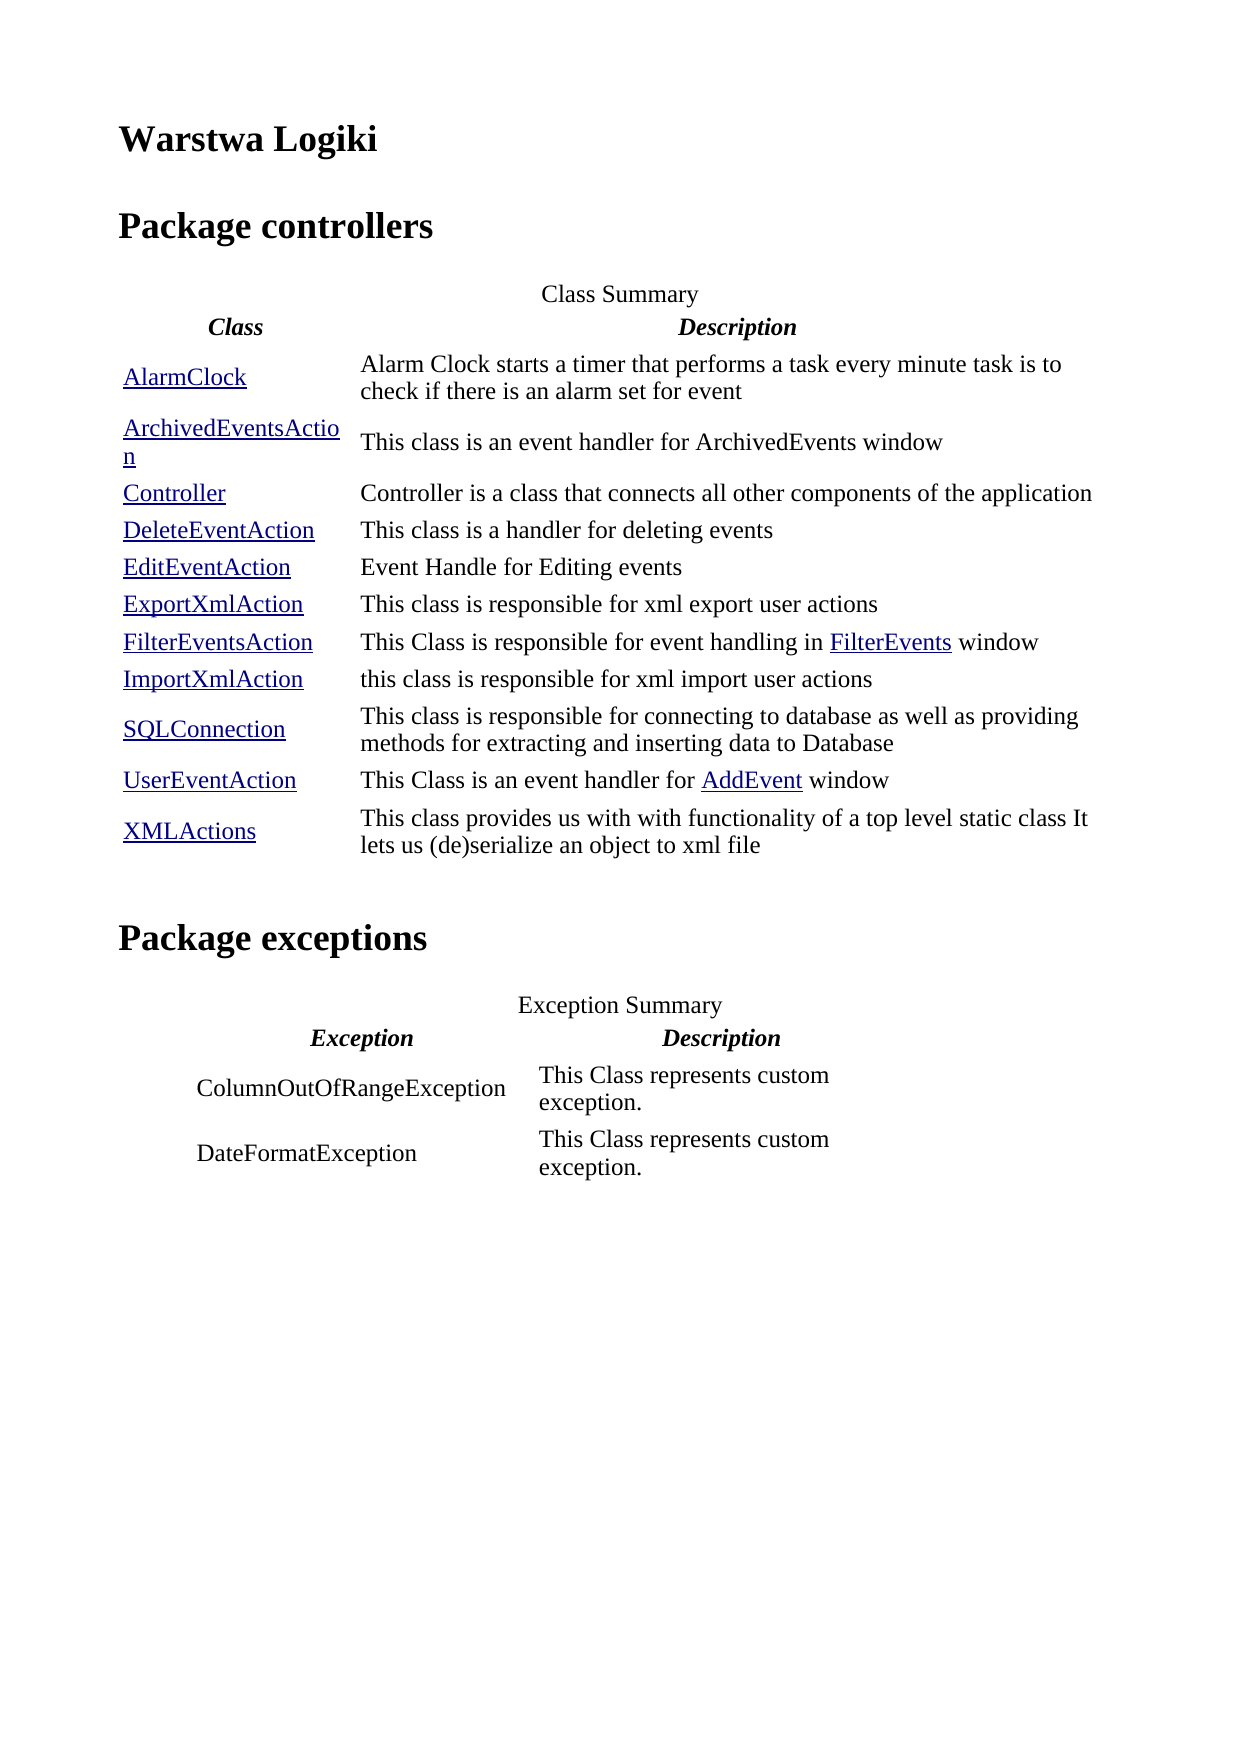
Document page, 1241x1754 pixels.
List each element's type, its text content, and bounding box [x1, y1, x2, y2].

table_cell Controller [118, 475, 356, 512]
text Exception Summary [118, 991, 1122, 1019]
table_cell This Class is responsible for event handling in FilterEvents window [356, 623, 1122, 660]
table_header Description [534, 1019, 911, 1056]
table_cell Controller is a class that connects all other components of the application [356, 475, 1122, 512]
table_cell SQLConnection [118, 697, 356, 762]
table_cell XMLActions [118, 799, 356, 864]
table_cell ColumnOutOfRangeException [192, 1056, 534, 1121]
table_cell this class is responsible for xml import user actions [356, 660, 1122, 697]
table_cell This Class is an event handler for AddEvent window [356, 762, 1122, 799]
table_cell ImportXmlAction [118, 660, 356, 697]
table_cell AlarmClock [118, 345, 356, 410]
table_cell ExportXmlAction [118, 586, 356, 623]
table_cell This class is responsible for xml export user actions [356, 586, 1122, 623]
table_cell ArchivedEventsAction [118, 410, 356, 474]
table_cell This class is an event handler for ArchivedEvents window [356, 410, 1122, 474]
text Warstwa Logiki [118, 118, 1122, 160]
table_cell This class provides us with with functionality of a top level static class It lets us (de)serialize an object to xml file [356, 799, 1122, 864]
subtitle Package controllers [118, 205, 1122, 247]
subtitle Package exceptions [118, 916, 1122, 958]
table_cell DateFormatException [192, 1121, 534, 1186]
table_cell This Class represents custom exception. [534, 1056, 911, 1121]
table_cell This class is a handler for deleting events [356, 512, 1122, 549]
table_cell This Class represents custom exception. [534, 1121, 911, 1186]
table_cell Alarm Clock starts a timer that performs a task every minute task is to check if there is an alarm set for event [356, 345, 1122, 410]
table_cell Event Handle for Editing events [356, 549, 1122, 586]
table_header Class [118, 308, 356, 345]
text Class Summary [118, 280, 1122, 308]
table_cell EditEventAction [118, 549, 356, 586]
table_header Exception [192, 1019, 534, 1056]
table_cell FilterEventsAction [118, 623, 356, 660]
table_cell DeleteEventAction [118, 512, 356, 549]
table_cell UserEventAction [118, 762, 356, 799]
table_cell This class is responsible for connecting to database as well as providing methods for extracting and inserting data to Database [356, 697, 1122, 762]
table_header Description [356, 308, 1122, 345]
